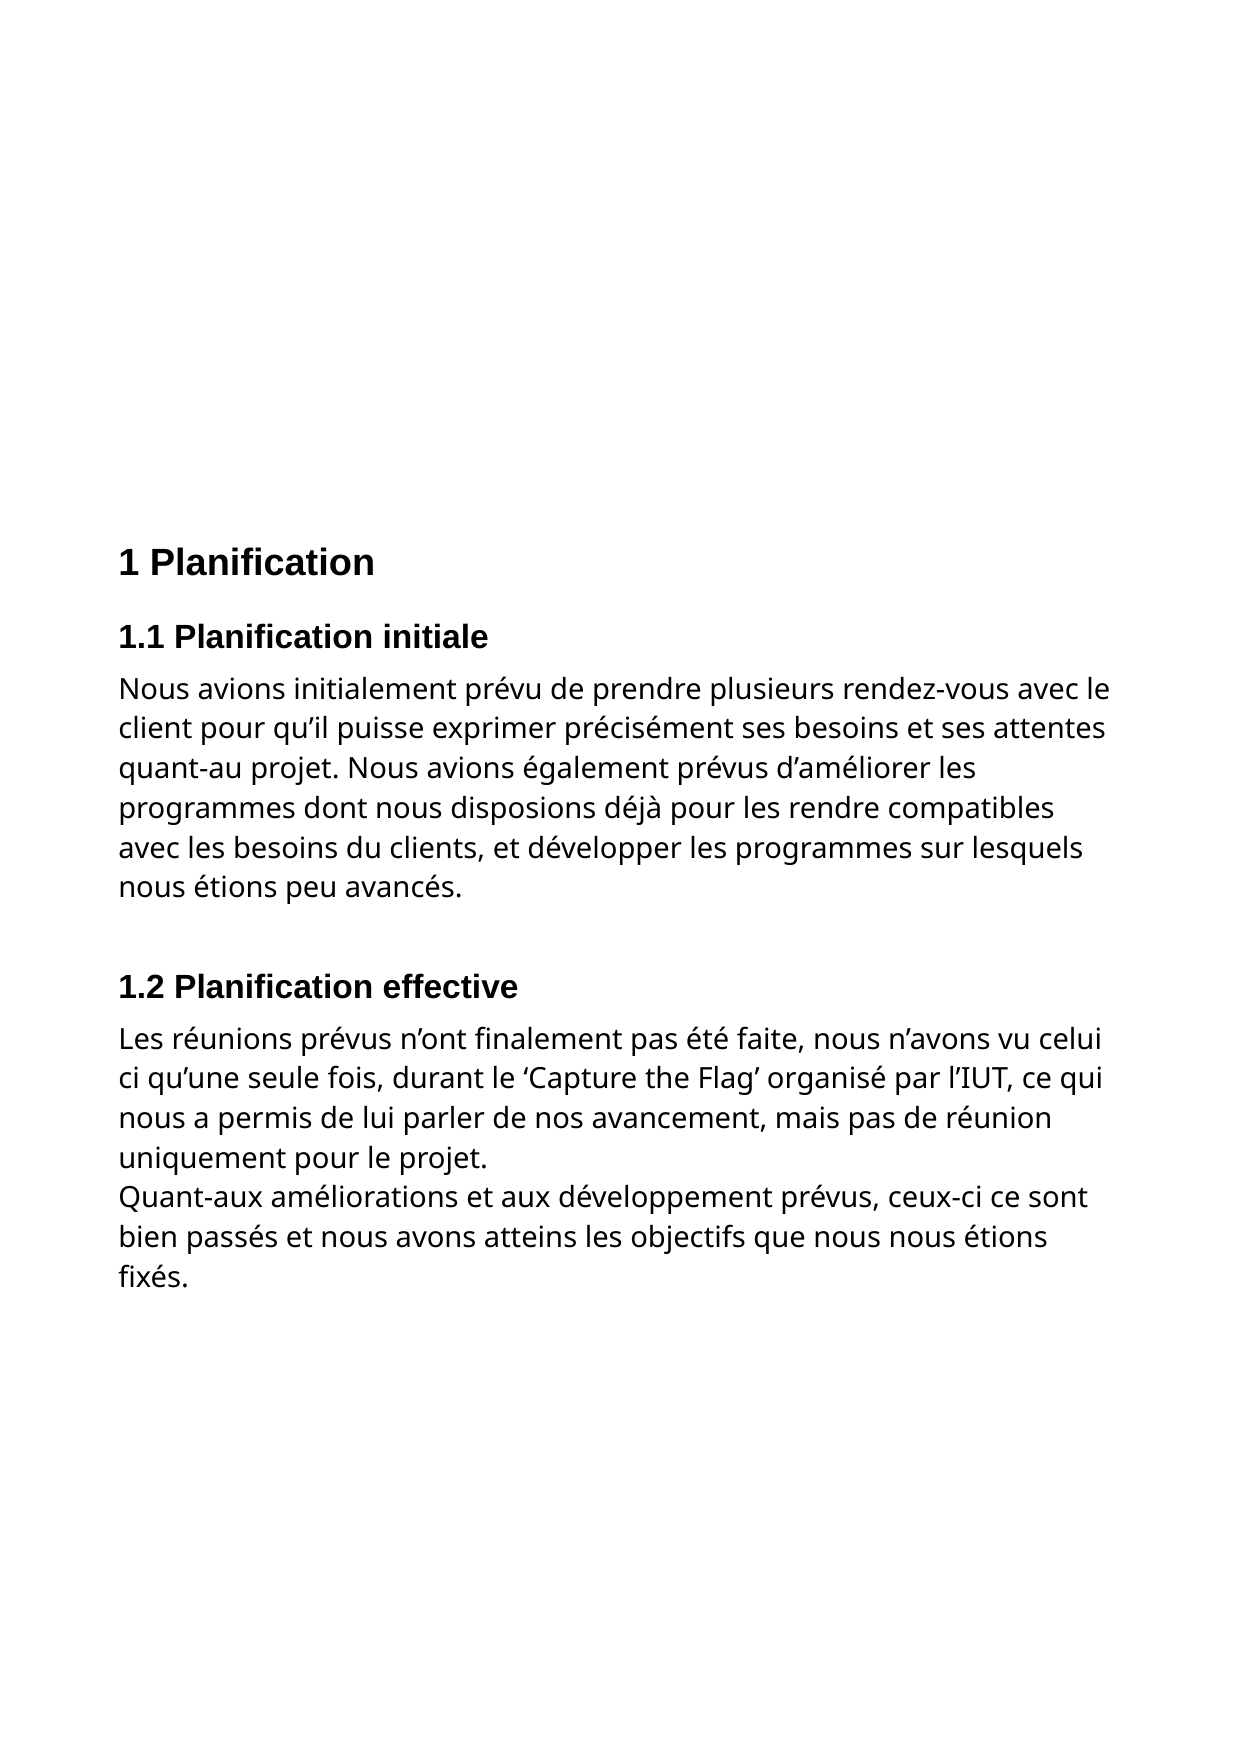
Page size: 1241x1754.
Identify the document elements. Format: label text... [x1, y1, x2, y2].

subtitle 1.1 Planification initiale [118, 617, 1122, 656]
text Les réunions prévus n’ont finalement pas été faite, nous n’avons vu celui ci qu’une seule fois, durant le ‘Capture the Flag’ organisé par l’IUT, ce qui nous a permis de lui parler de nos avancement, mais pas de réunion uniquement pour le projet. [118, 1018, 1122, 1177]
text Nous avions initialement prévu de prendre plusieurs rendez-vous avec le client pour qu’il puisse exprimer précisément ses besoins et ses attentes quant-au projet. Nous avions également prévus d’améliorer les programmes dont nous disposions déjà pour les rendre compatibles avec les besoins du clients, et développer les programmes sur lesquels nous étions peu avancés. [118, 668, 1122, 906]
subtitle 1 Planification [118, 540, 1122, 584]
text Quant-aux améliorations et aux développement prévus, ceux-ci ce sont bien passés et nous avons atteins les objectifs que nous nous étions fixés. [118, 1177, 1122, 1296]
subtitle 1.2 Planification effective [118, 967, 1122, 1005]
